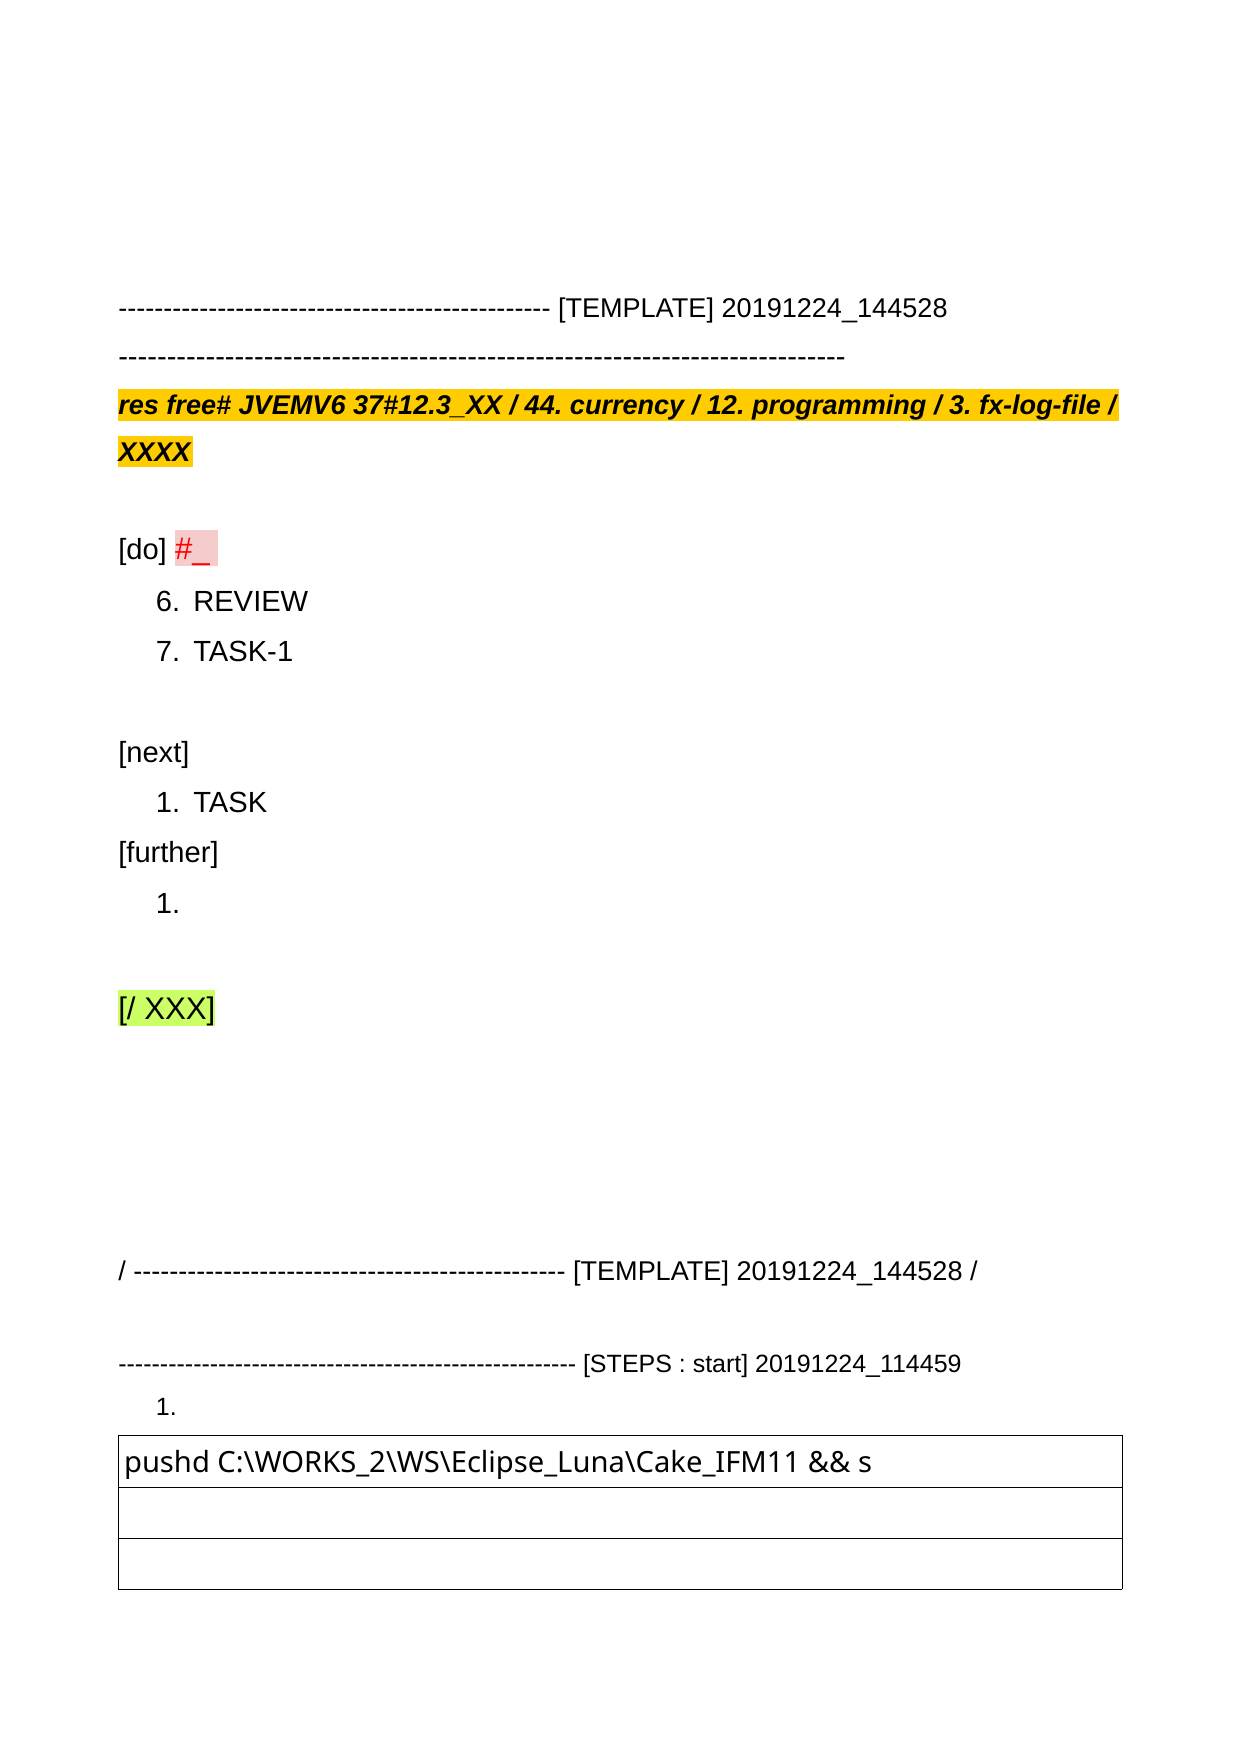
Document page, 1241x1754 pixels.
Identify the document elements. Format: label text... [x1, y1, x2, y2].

text / ------------------------------------------------ [TEMPLATE] 20191224_144528 / [118, 1255, 1122, 1287]
text [further] [118, 835, 1122, 869]
text --------------------------------------------------------------------------- [118, 339, 1122, 373]
text ------------------------------------------------------- [STEPS : start] 20191224_114459 [118, 1349, 1122, 1378]
table_cell [119, 1539, 1122, 1589]
text ------------------------------------------------ [TEMPLATE] 20191224_144528 [118, 292, 1122, 323]
text res free# JVEMV6 37#12.3_XX / 44. currency / 12. programming / 3. fx-log-file / XXXX [118, 389, 1122, 467]
text [next] [118, 735, 1122, 768]
text [do] #_ [118, 530, 1122, 566]
table_header pushd C:\WORKS_2\WS\Eclipse_Luna\Cake_IFM11 && s [119, 1436, 1122, 1487]
text [/ XXX] [118, 936, 1122, 1026]
list REVIEW [156, 584, 1122, 617]
list TASK [156, 785, 1122, 819]
table_cell [119, 1488, 1122, 1538]
list TASK-1 [156, 634, 1122, 668]
